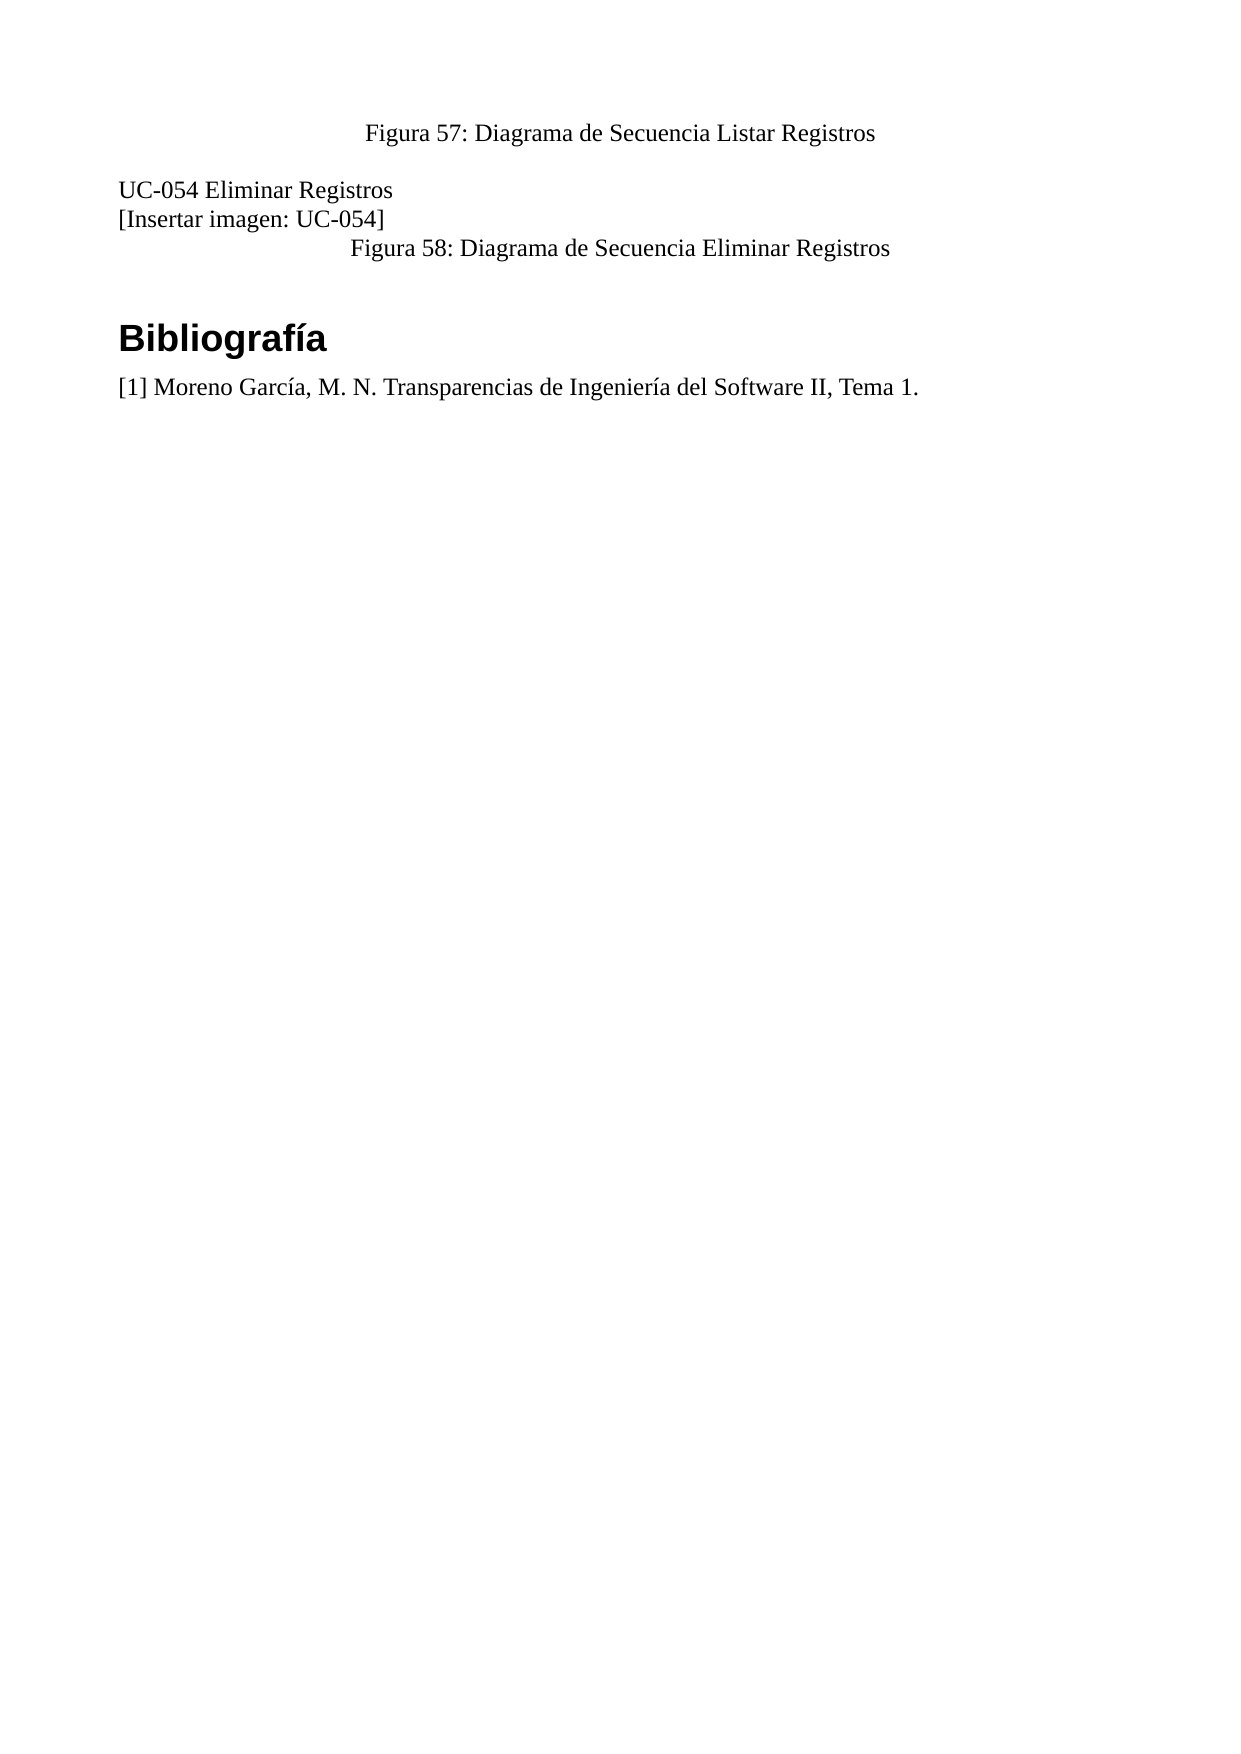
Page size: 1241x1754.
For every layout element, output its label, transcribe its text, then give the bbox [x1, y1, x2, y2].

text Figura 57: Diagrama de Secuencia Listar Registros [118, 118, 1122, 147]
subtitle Bibliografía [118, 316, 1122, 359]
text Figura 58: Diagrama de Secuencia Eliminar Registros [118, 233, 1122, 262]
text UC-054 Eliminar Registros [118, 176, 1122, 204]
text [Insertar imagen: UC-054] [118, 204, 1122, 233]
text [1] Moreno García, M. N. Transparencias de Ingeniería del Software II, Tema 1. [118, 372, 1122, 401]
